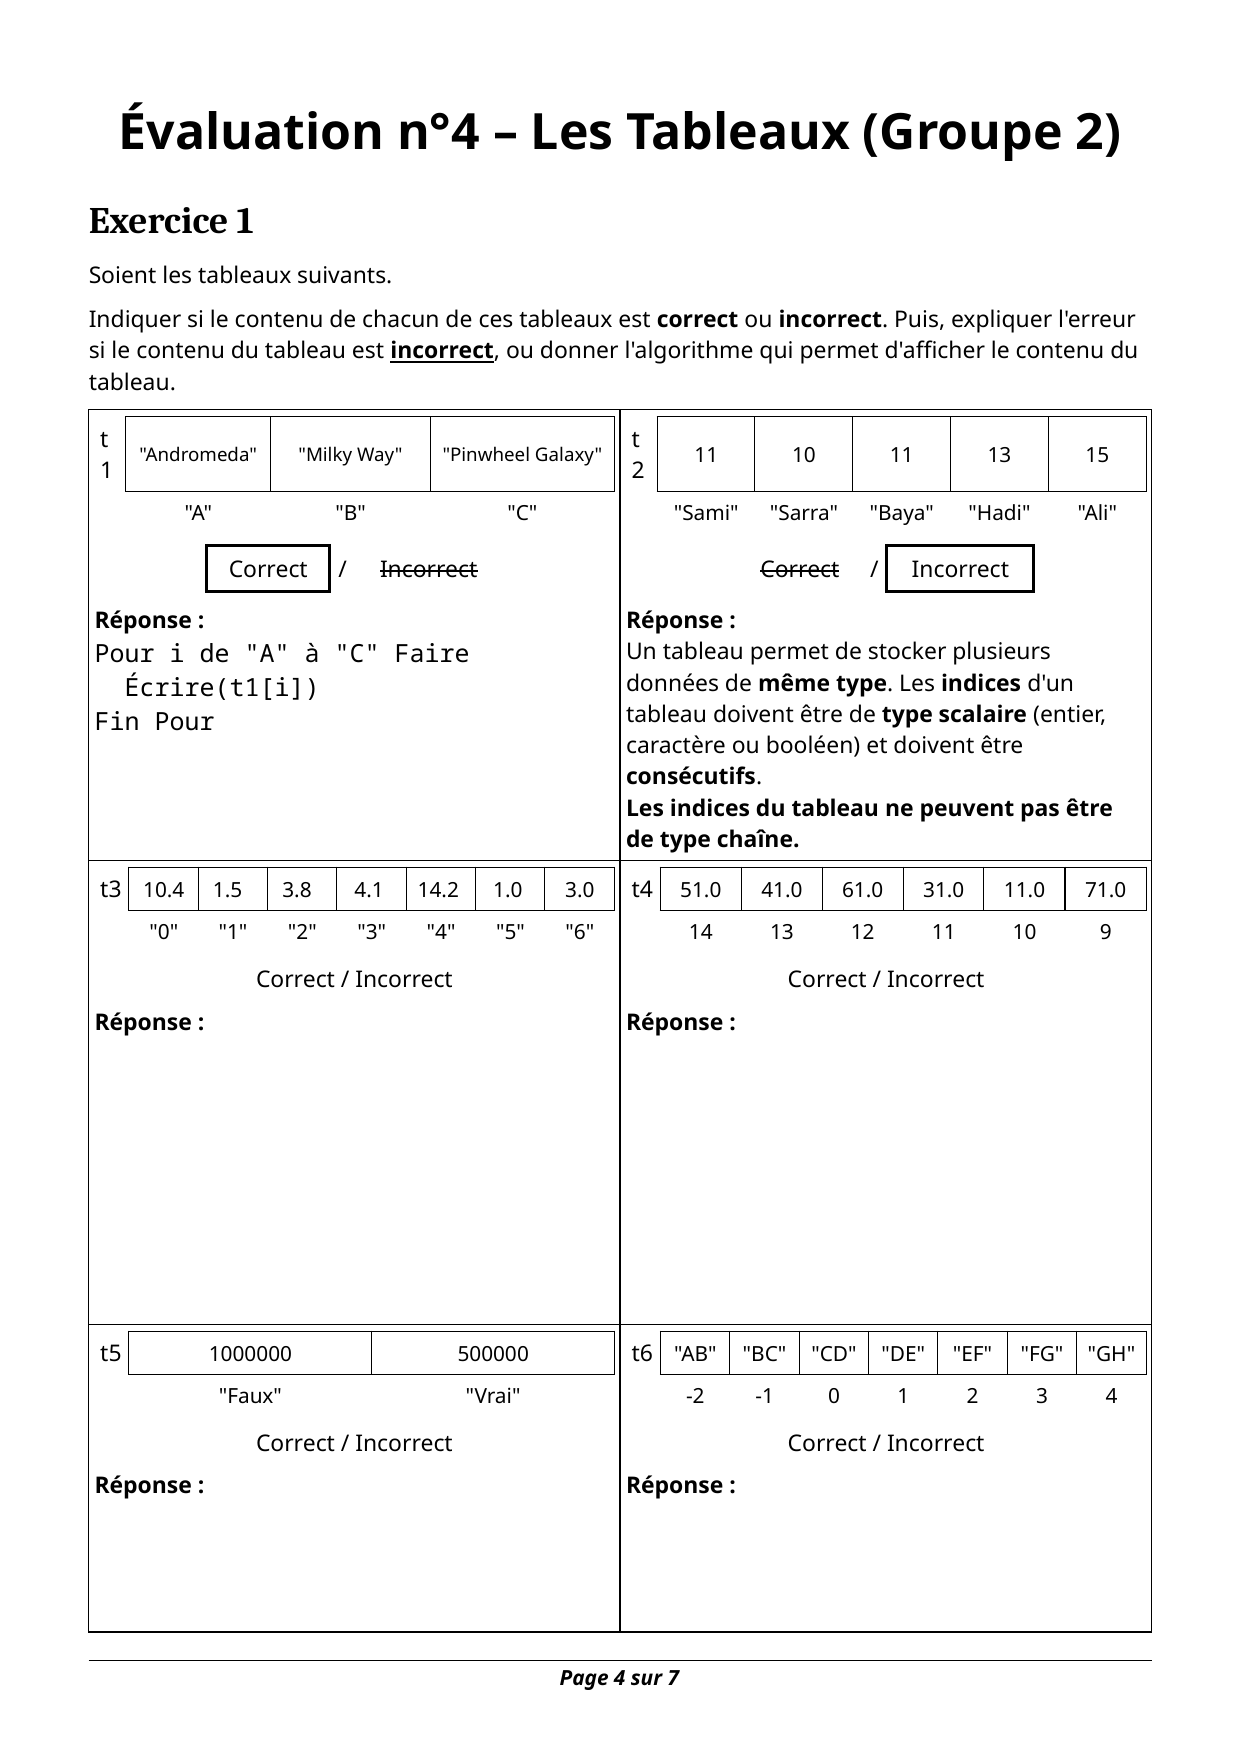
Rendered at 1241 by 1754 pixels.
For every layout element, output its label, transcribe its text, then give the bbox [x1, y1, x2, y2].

table_cell "A" [126, 492, 271, 532]
table_cell "Sarra" [755, 492, 852, 532]
text Soient les tableaux suivants. [88, 259, 1152, 291]
table_cell [89, 538, 619, 598]
table_header t5 [94, 1331, 128, 1374]
table_header [89, 410, 619, 538]
table_cell Correct / Incorrect [621, 1421, 1151, 1464]
table_header 13 [951, 417, 1048, 491]
table_cell [626, 491, 657, 532]
table_cell [621, 538, 1151, 598]
table_header 3.0 [545, 868, 614, 910]
table_cell 10 [984, 911, 1065, 951]
table_header [621, 410, 1151, 538]
table_cell "2" [268, 911, 337, 951]
table_header 1000000 [129, 1332, 371, 1374]
table_cell "Sami" [657, 492, 755, 532]
table_header 15 [1049, 417, 1146, 491]
table_header "Andromeda" [126, 417, 270, 491]
table_header "GH" [1077, 1332, 1146, 1374]
table_header 14.2 [407, 868, 475, 910]
table_header "Pinwheel Galaxy" [431, 417, 614, 491]
table_header / [861, 544, 885, 589]
table_cell 4 [1076, 1375, 1146, 1415]
table_cell [94, 491, 126, 532]
table_header 11 [853, 417, 950, 491]
table_cell "3" [337, 911, 406, 951]
table_cell 14 [660, 911, 741, 951]
table_cell -1 [730, 1375, 799, 1415]
table_cell 1 [868, 1375, 938, 1415]
table_header 31.0 [904, 868, 983, 910]
table_cell "Hadi" [950, 492, 1048, 532]
table_cell [94, 910, 129, 951]
table_header 61.0 [823, 868, 903, 910]
table_cell Correct / Incorrect [89, 957, 619, 1000]
table_cell [94, 1374, 129, 1415]
table_header Correct [738, 544, 861, 589]
table_cell Réponse : [89, 1000, 619, 1324]
table_cell -2 [660, 1375, 730, 1415]
table_header "BC" [730, 1332, 799, 1374]
table_cell [621, 861, 1151, 957]
table_header 41.0 [742, 868, 822, 910]
table_header "Milky Way" [271, 417, 430, 491]
table_header t1 [94, 416, 125, 491]
table_header t3 [94, 867, 128, 910]
table_cell 13 [741, 911, 822, 951]
table_cell "5" [476, 911, 545, 951]
table_header t2 [626, 416, 657, 491]
table_cell 2 [938, 1375, 1007, 1415]
table_header Incorrect [355, 544, 502, 589]
table_header "DE" [869, 1332, 937, 1374]
table_header 71.0 [1066, 868, 1146, 910]
table_cell Réponse : [621, 1000, 1151, 1324]
table_header "CD" [800, 1332, 868, 1374]
table_cell "Faux" [129, 1375, 371, 1415]
table_header t6 [626, 1331, 660, 1374]
table_header 4.1 [337, 868, 406, 910]
table_cell [626, 910, 660, 951]
table_cell 3 [1007, 1375, 1076, 1415]
table_header 3.8 [268, 868, 336, 910]
table_cell Réponse : [89, 1464, 619, 1631]
subtitle Exercice 1 [88, 199, 1152, 243]
table_header 1.0 [476, 868, 544, 910]
table_header t4 [626, 867, 660, 910]
table_cell "Baya" [853, 492, 950, 532]
table_cell "1" [198, 911, 267, 951]
table_header 11 [658, 417, 754, 491]
table_cell Réponse : [621, 1464, 1151, 1631]
table_header 500000 [372, 1332, 614, 1374]
table_cell "C" [430, 492, 614, 532]
table_header "FG" [1008, 1332, 1076, 1374]
subtitle Évaluation n°4 – Les Tableaux (Groupe 2) [88, 96, 1152, 164]
table_cell Correct / Incorrect [621, 957, 1151, 1000]
table_header Correct [208, 547, 328, 589]
text Indiquer si le contenu de chacun de ces tableaux est correct ou incorrect. Puis, expliquer l'erreur si le contenu du tableau est incorrect, ou donner l'algorithme qui permet d'afficher le contenu du tableau. [88, 303, 1152, 397]
table_header 10 [755, 417, 852, 491]
table_cell Réponse : Un tableau permet de stocker plusieurs données de même type. Les indices d'un tableau doivent être de type scalaire (entier, caractère ou booléen) et doivent être consécutifs. Les indices du tableau ne peuvent pas être de type chaîne. [621, 598, 1151, 860]
table_cell Réponse : Pour i de "A" à "C" Faire Écrire(t1[i]) Fin Pour [89, 598, 619, 860]
table_header 1.5 [199, 868, 267, 910]
table_header / [331, 544, 355, 589]
table_header 10.4 [129, 868, 198, 910]
table_cell "6" [545, 911, 614, 951]
table_cell "4" [406, 911, 476, 951]
table_header 11.0 [984, 868, 1064, 910]
table_cell "B" [271, 492, 430, 532]
table_cell [621, 1325, 1151, 1421]
table_cell "0" [129, 911, 198, 951]
table_cell "Ali" [1048, 492, 1146, 532]
table_cell 9 [1065, 911, 1146, 951]
table_cell Correct / Incorrect [89, 1421, 619, 1464]
table_header 51.0 [661, 868, 741, 910]
table_cell [89, 1325, 619, 1421]
table_cell [89, 861, 619, 957]
table_header "EF" [938, 1332, 1007, 1374]
table_cell "Vrai" [371, 1375, 614, 1415]
table_cell [626, 1374, 660, 1415]
table_cell 0 [799, 1375, 868, 1415]
table_header Incorrect [888, 547, 1032, 589]
table_cell 12 [822, 911, 903, 951]
table_header "AB" [661, 1332, 729, 1374]
table_cell 11 [903, 911, 984, 951]
